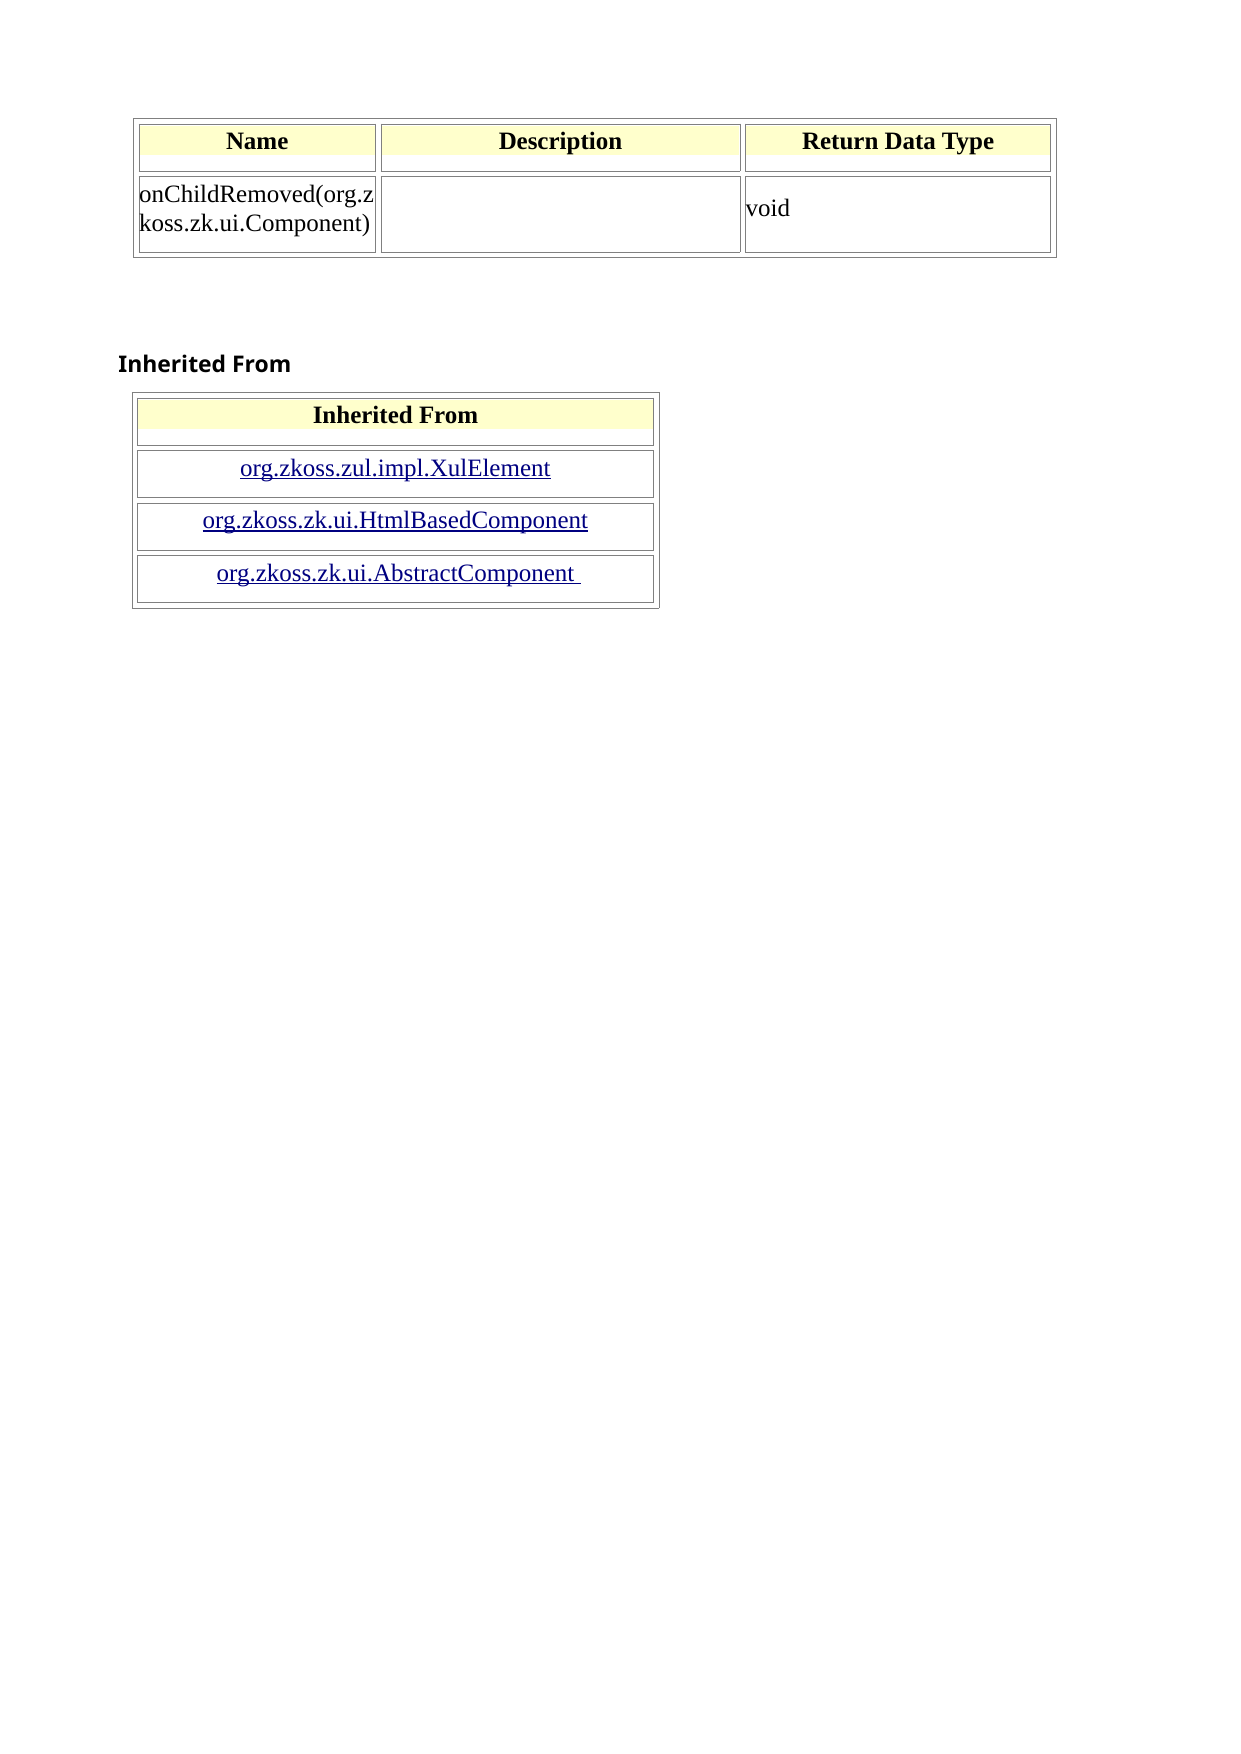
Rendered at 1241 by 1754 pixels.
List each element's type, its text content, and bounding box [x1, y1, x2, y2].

table_header Description [378, 119, 742, 171]
table_cell org.zkoss.zul.impl.XulElement [134, 445, 656, 497]
table_header Name [136, 119, 378, 171]
table_cell [378, 171, 742, 252]
table_cell org.zkoss.zk.ui.HtmlBasedComponent [134, 497, 656, 549]
table_cell org.zkoss.zk.ui.AbstractComponent [134, 550, 656, 602]
table_header Return Data Type [743, 119, 1053, 171]
table_cell [382, 177, 740, 252]
table_header Inherited From [134, 393, 656, 444]
table_cell onChildRemoved(org.zkoss.zk.ui.Component) [136, 171, 378, 252]
table_cell void [743, 171, 1053, 252]
subtitle Inherited From [118, 348, 1122, 379]
